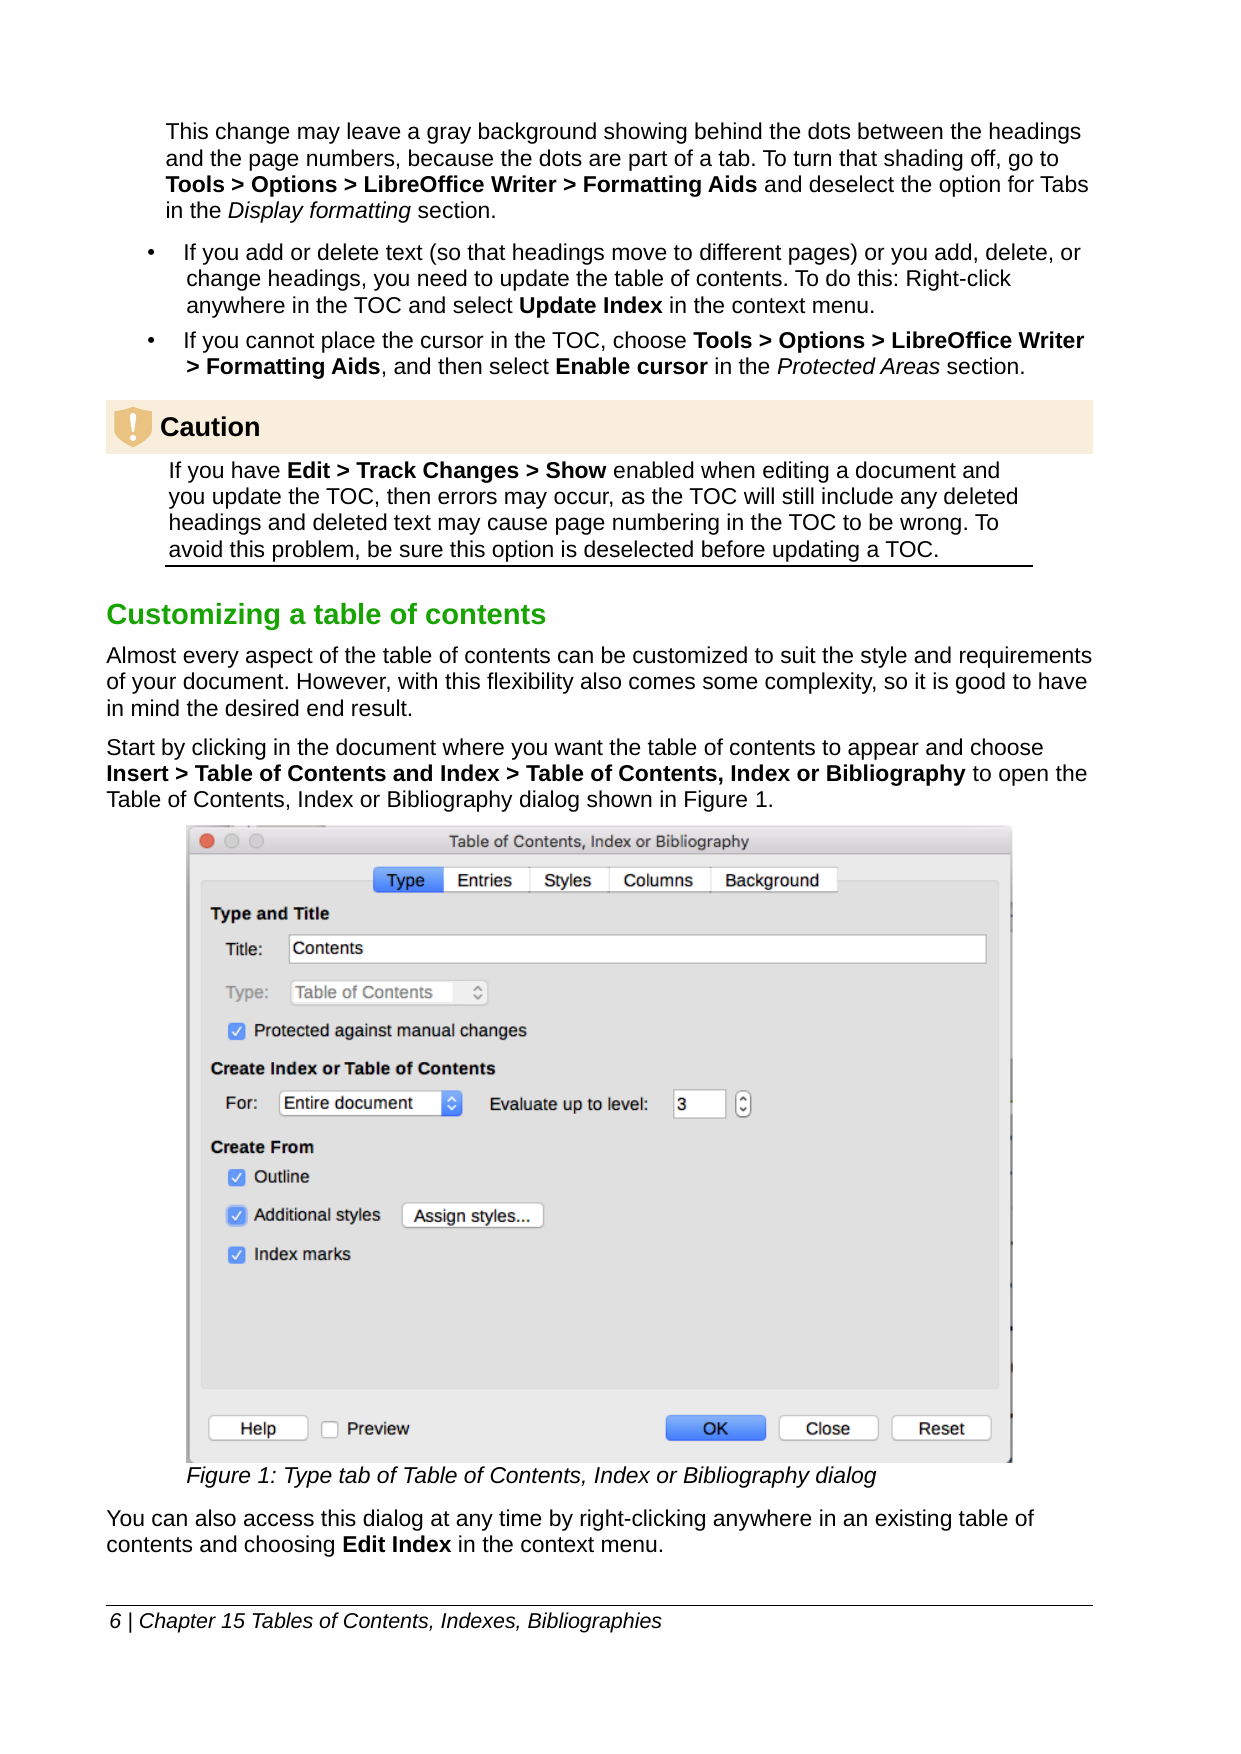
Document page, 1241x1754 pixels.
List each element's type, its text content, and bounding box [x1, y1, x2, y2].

text Start by clicking in the document where you want the table of contents to appear and choose Insert > Table of Contents and Index > Table of Contents, Index or Bibliography to open the Table of Contents, Index or Bibliography dialog shown in Figure 1. [106, 733, 1093, 813]
list If you cannot place the cursor in the TOC, choose Tools > Options > LibreOffice Writer > Formatting Aids, and then select Enable cursor in the Protected Areas section. [144, 324, 1093, 382]
text If you have Edit > Track Changes > Show enabled when editing a document and you update the TOC, then errors may occur, as the TOC will still include any deleted headings and deleted text may cause page numbering in the TOC to be wrong. To avoid this problem, be sure this option is deselected before updating a TOC. [165, 454, 1033, 565]
picture [186, 825, 1013, 1463]
list If you add or delete text (so that headings move to different pages) or you add, delete, or change headings, you need to update the table of contents. To do this: Right-click anywhere in the TOC and select Update Index in the context menu. [144, 236, 1093, 318]
text Figure 1: Type tab of Table of Contents, Index or Bibliography dialog [186, 1463, 1013, 1489]
text You can also access this dialog at any time by right-clicking anywhere in an existing table of contents and choosing Edit Index in the context menu. [106, 1505, 1093, 1557]
subtitle Customizing a table of contents [106, 597, 1093, 630]
subtitle Caution [106, 400, 1093, 454]
text Almost every aspect of the table of contents can be customized to suit the style and requirements of your document. However, with this flexibility also comes some complexity, so it is good to have in mind the desired end result. [106, 642, 1093, 721]
text This change may leave a gray background showing behind the dots between the headings and the page numbers, because the dots are part of a tab. To turn that shading off, go to Tools > Options > LibreOffice Writer > Formatting Aids and deselect the option for Tabs in the Display formatting section. [165, 118, 1093, 223]
